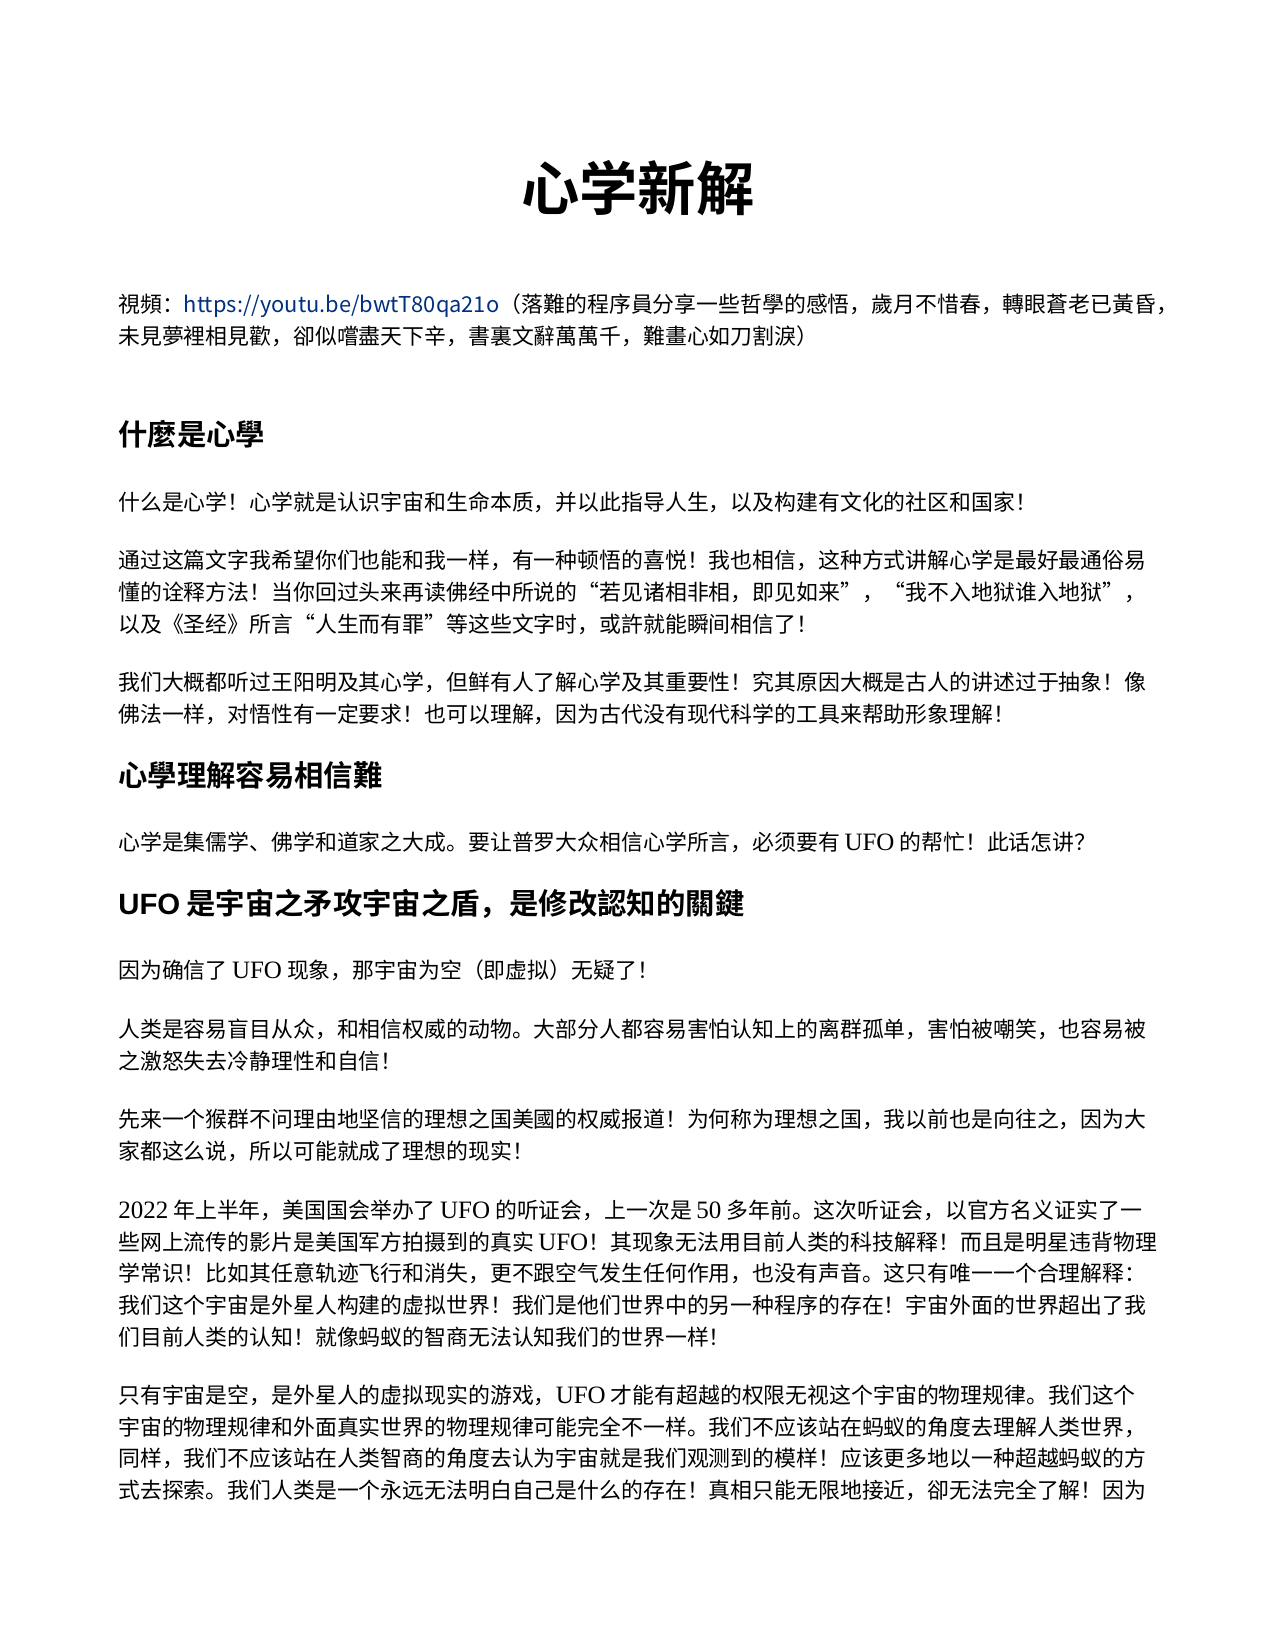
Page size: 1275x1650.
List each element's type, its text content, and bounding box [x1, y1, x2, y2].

title 心学新解 [118, 143, 1157, 228]
text 視頻：https://youtu.be/bwtT80qa21o（落難的程序員分享一些哲學的感悟，歲月不惜春，轉眼蒼老已黃昏，未見夢裡相見歡，卻似嚐盡天下辛，書裏文辭萬萬千，難畫心如刀割淚） [118, 287, 1157, 350]
text 通过这篇文字我希望你们也能和我一样，有一种顿悟的喜悦！我也相信，这种方式讲解心学是最好最通俗易懂的诠释方法！当你回过头来再读佛经中所说的“若见诸相非相，即见如来”，“我不入地狱谁入地狱”，以及《圣经》所言“人生而有罪”等这些文字时，或許就能瞬间相信了！ [118, 543, 1157, 638]
subtitle UFO是宇宙之矛攻宇宙之盾，是修改認知的關鍵 [118, 881, 1157, 923]
text 什么是心学！心学就是认识宇宙和生命本质，并以此指导人生，以及构建有文化的社区和国家！ [118, 485, 1157, 516]
text 我们大概都听过王阳明及其心学，但鲜有人了解心学及其重要性！究其原因大概是古人的讲述过于抽象！像佛法一样，对悟性有一定要求！也可以理解，因为古代没有现代科学的工具来帮助形象理解！ [118, 665, 1157, 729]
text 先来一个猴群不问理由地坚信的理想之国美國的权威报道！为何称为理想之国，我以前也是向往之，因为大家都这么说，所以可能就成了理想的现实！ [118, 1102, 1157, 1166]
text 心学是集儒学、佛学和道家之大成。要让普罗大众相信心学所言，必须要有UFO的帮忙！此话怎讲？ [118, 825, 1157, 857]
text 因为确信了UFO现象，那宇宙为空（即虚拟）无疑了！ [118, 953, 1157, 985]
text 只有宇宙是空，是外星人的虚拟现实的游戏，UFO才能有超越的权限无视这个宇宙的物理规律。我们这个宇宙的物理规律和外面真实世界的物理规律可能完全不一样。我们不应该站在蚂蚁的角度去理解人类世界，同样，我们不应该站在人类智商的角度去认为宇宙就是我们观测到的模样！应该更多地以一种超越蚂蚁的方式去探索。我们人类是一个永远无法明白自己是什么的存在！真相只能无限地接近，卻无法完全了解！因为 [118, 1378, 1157, 1505]
text 人类是容易盲目从众，和相信权威的动物。大部分人都容易害怕认知上的离群孤单，害怕被嘲笑，也容易被之激怒失去冷静理性和自信！ [118, 1012, 1157, 1076]
subtitle 心學理解容易相信難 [118, 752, 1157, 795]
subtitle 什麼是心學 [118, 412, 1157, 454]
text 2022年上半年，美国国会举办了UFO的听证会，上一次是50多年前。这次听证会，以官方名义证实了一些网上流传的影片是美国军方拍摄到的真实UFO！其现象无法用目前人类的科技解释！而且是明星违背物理学常识！比如其任意轨迹飞行和消失，更不跟空气发生任何作用，也没有声音。这只有唯一一个合理解释：我们这个宇宙是外星人构建的虚拟世界！我们是他们世界中的另一种程序的存在！宇宙外面的世界超出了我们目前人类的认知！就像蚂蚁的智商无法认知我们的世界一样！ [118, 1193, 1157, 1351]
